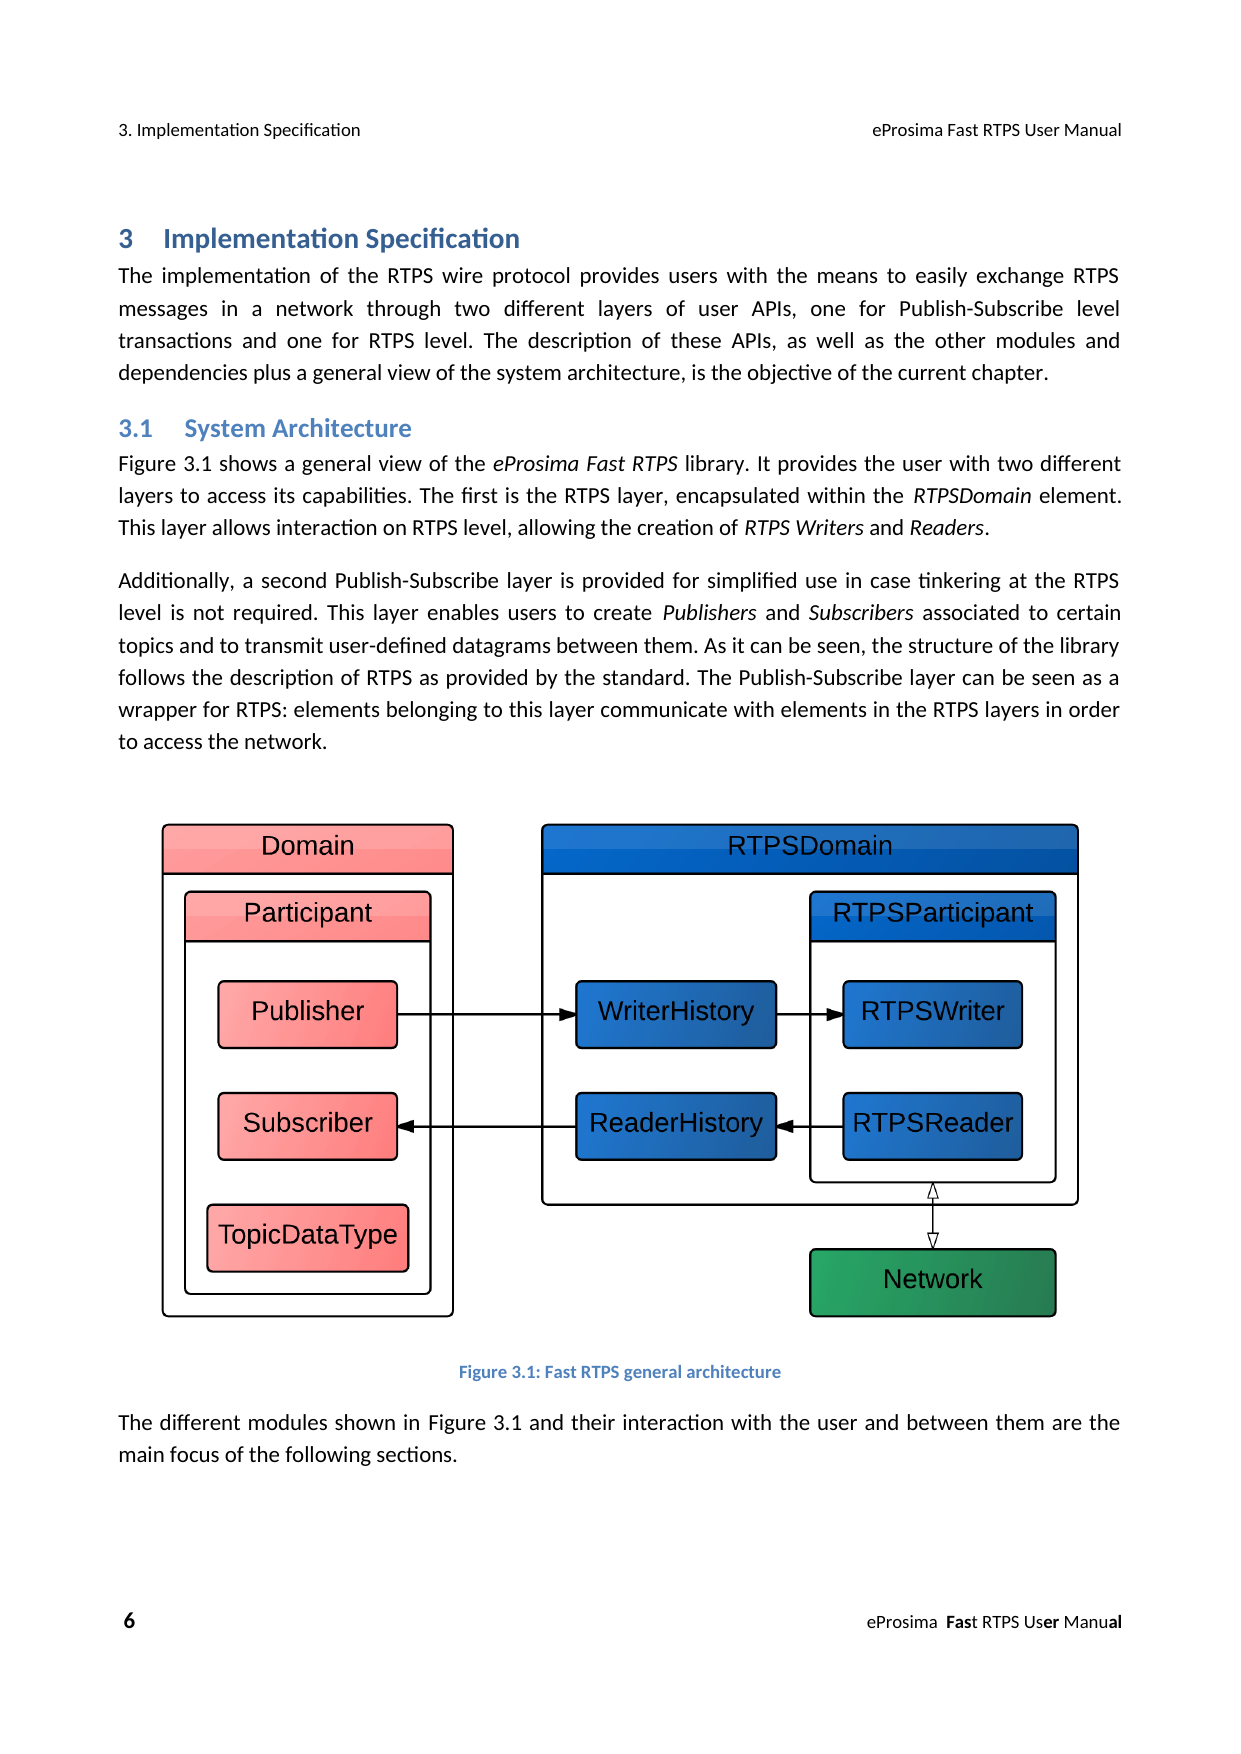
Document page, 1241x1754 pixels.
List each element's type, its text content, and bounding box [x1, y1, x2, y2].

text Additionally, a second Publish-Subscribe layer is provided for simplified use in case tinkering at the RTPS level is not required. This layer enables users to create Publishers and Subscribers associated to certain topics and to transmit user-defined datagrams between them. As it can be seen, the structure of the library follows the description of RTPS as provided by the standard. The Publish-Subscribe layer can be seen as a wrapper for RTPS: elements belonging to this layer communicate with elements in the RTPS layers in order to access the network. [118, 566, 1122, 755]
text Figure 3.1 shows a general view of the eProsima Fast RTPS library. It provides the user with two different layers to access its capabilities. The first is the RTPS layer, encapsulated within the RTPSDomain element. This layer allows interaction on RTPS level, allowing the creation of RTPS Writers and Readers. [118, 449, 1122, 541]
text The implementation of the RTPS wire protocol provides users with the means to easily exchange RTPS messages in a network through two different layers of user APIs, one for Publish-Subscribe level transactions and one for RTPS level. The description of these APIs, as well as the other modules and dependencies plus a general view of the system architecture, is the objective of the current chapter. [118, 261, 1122, 386]
text Figure 3.1: Fast RTPS general architecture [118, 1361, 1122, 1383]
subtitle System Architecture [118, 411, 1122, 444]
picture [118, 780, 1123, 1361]
subtitle Implementation Specification [118, 221, 1122, 256]
text The different modules shown in Figure 3.1 and their interaction with the user and between them are the main focus of the following sections. [118, 1383, 1122, 1468]
